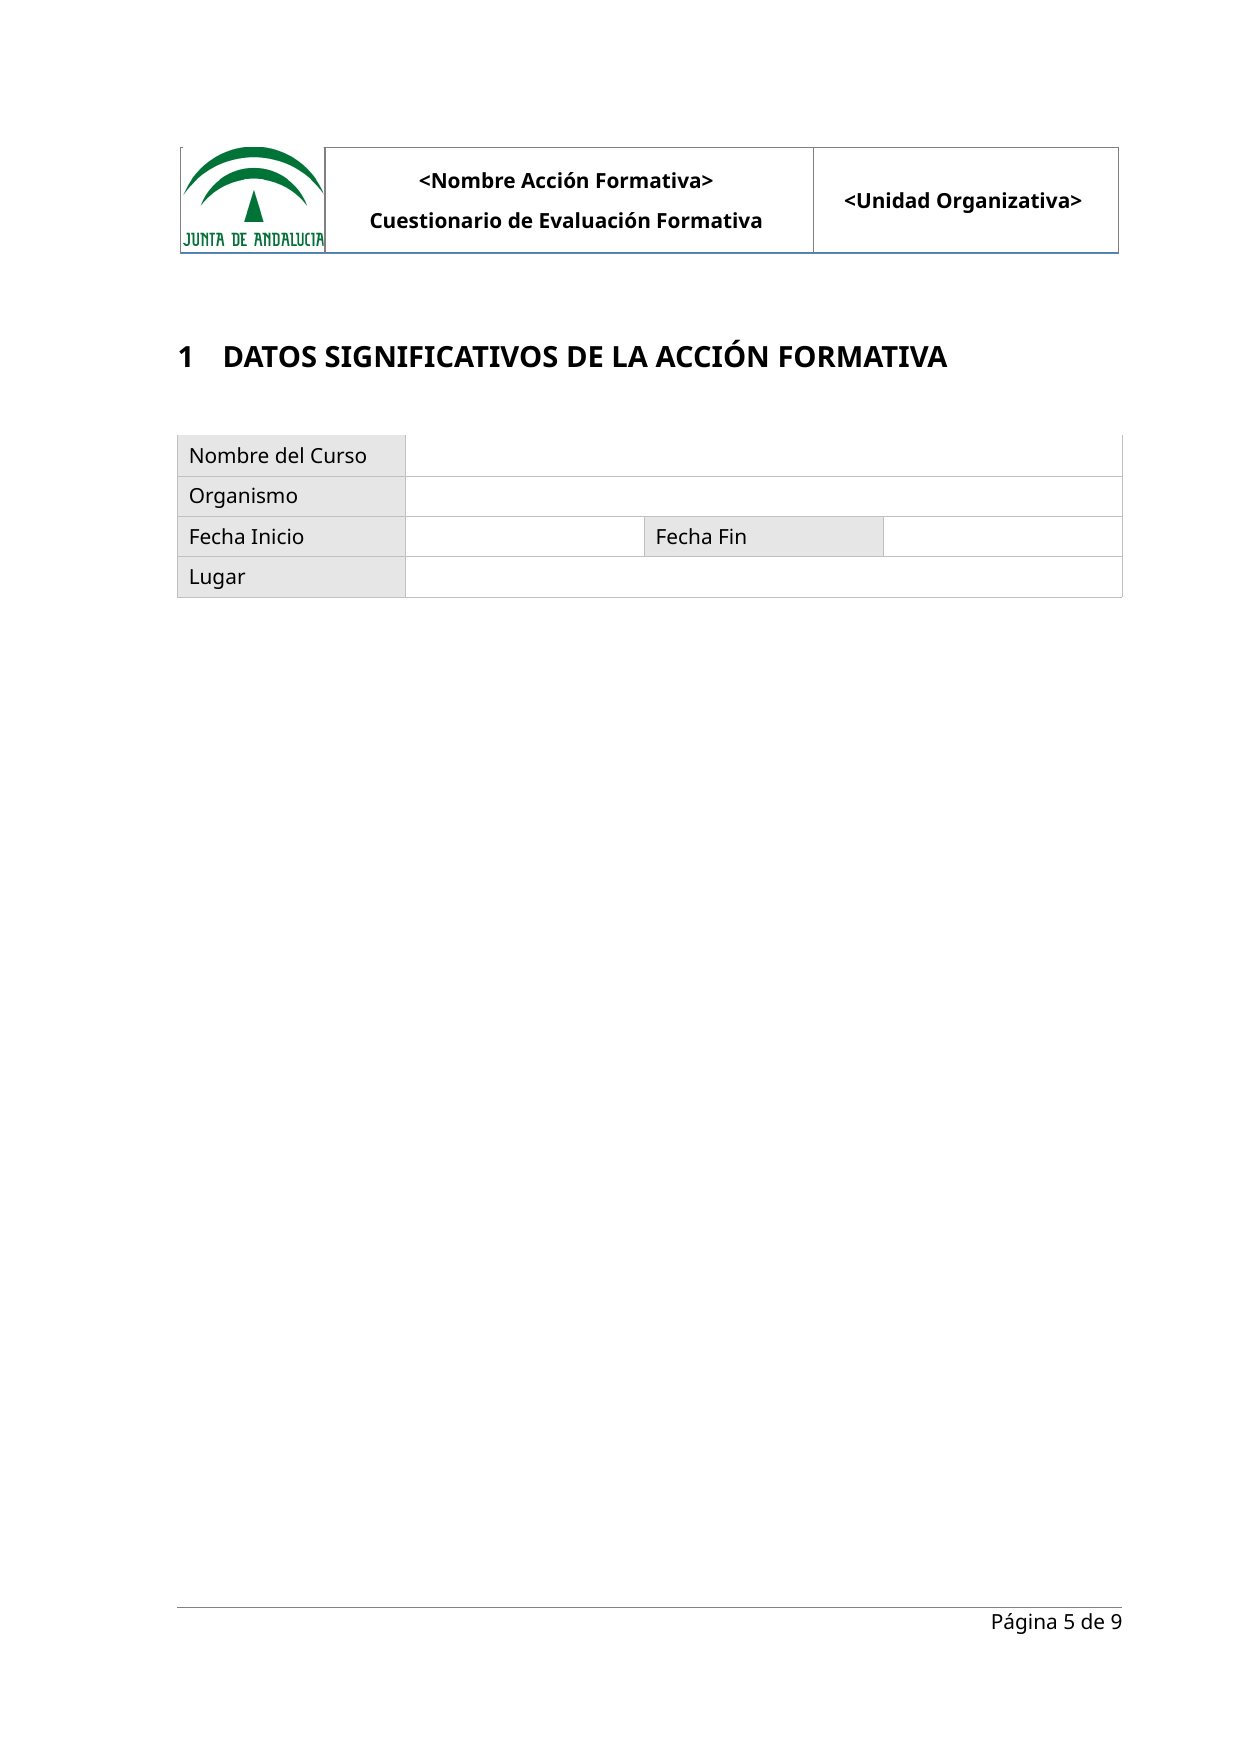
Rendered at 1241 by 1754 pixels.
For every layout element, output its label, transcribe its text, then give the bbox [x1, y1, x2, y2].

table_cell [406, 477, 1122, 516]
table_cell [406, 557, 1122, 597]
table_header [406, 435, 1122, 476]
table_cell Organismo [178, 477, 405, 516]
table_header Nombre del Curso [178, 435, 405, 476]
table_cell [884, 517, 1122, 556]
subtitle DATOS SIGNIFICATIVOS DE LA ACCIÓN FORMATIVA [177, 336, 1122, 376]
table_cell [406, 517, 644, 556]
picture [183, 147, 324, 246]
table_cell Fecha Inicio [178, 517, 405, 556]
table_cell Fecha Fin [645, 517, 883, 556]
table_cell Lugar [178, 557, 405, 597]
